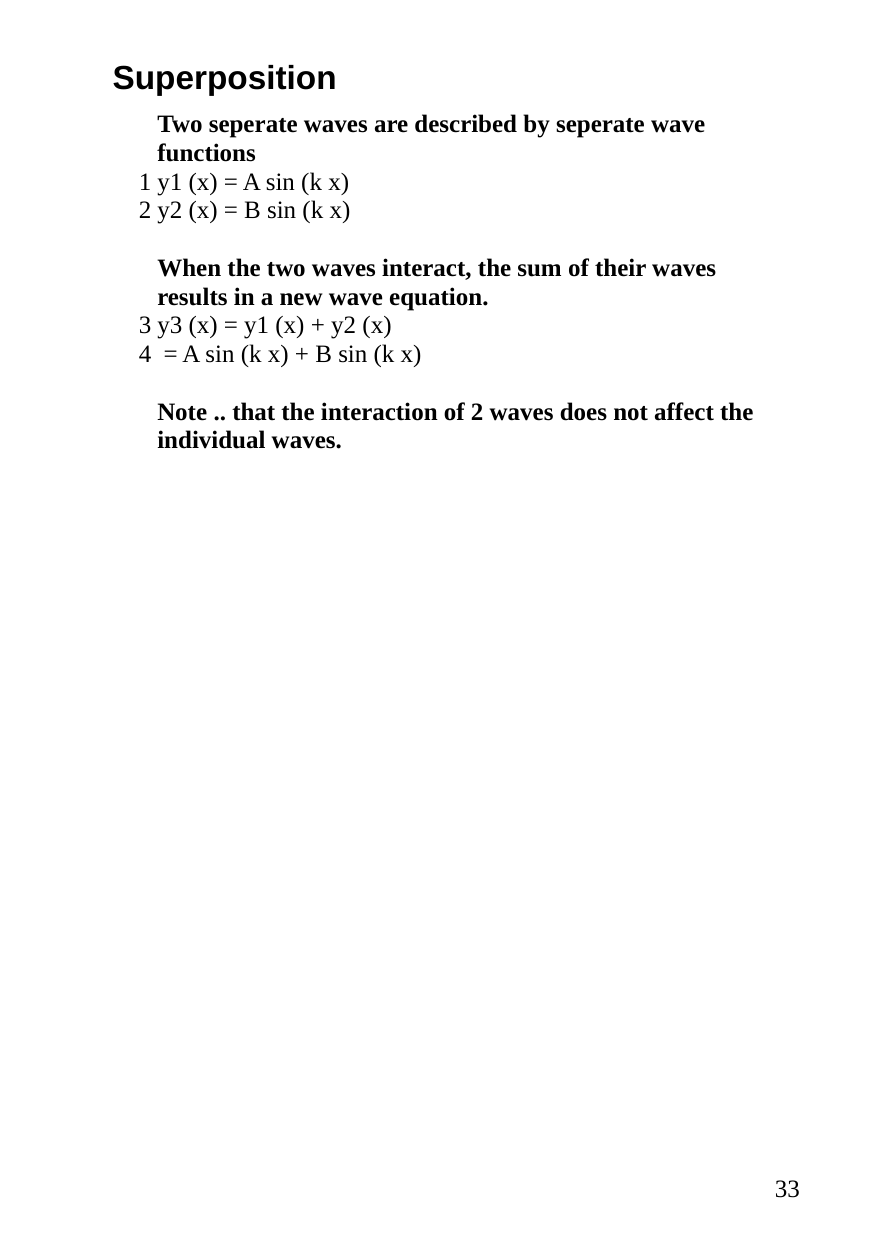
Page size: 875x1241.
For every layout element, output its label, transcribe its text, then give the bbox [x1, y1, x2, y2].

table_cell y3 (x) = y1 (x) + y2 (x) [154, 311, 793, 339]
table_cell [154, 368, 793, 397]
table_cell 3 [109, 311, 154, 339]
table_cell When the two waves interact, the sum of their waves results in a new wave equation. [154, 253, 793, 311]
table_cell = A sin (k x) + B sin (k x) [154, 339, 793, 368]
table_cell [109, 397, 154, 454]
table_cell [109, 454, 154, 483]
table_cell Note .. that the interaction of 2 waves does not affect the individual waves. [154, 397, 793, 454]
subtitle Superposition [112, 58, 799, 97]
table_cell 2 [109, 196, 154, 224]
table_cell [109, 368, 154, 397]
table_cell [109, 224, 154, 253]
table_cell 4 [109, 339, 154, 368]
table_cell y1 (x) = A sin (k x) [154, 167, 793, 196]
table_cell [109, 253, 154, 311]
table_cell 1 [109, 167, 154, 196]
table_header Two seperate waves are described by seperate wave functions [154, 109, 793, 167]
table_cell [154, 224, 793, 253]
table_cell [154, 454, 793, 483]
table_cell y2 (x) = B sin (k x) [154, 196, 793, 224]
table_header [109, 109, 154, 167]
